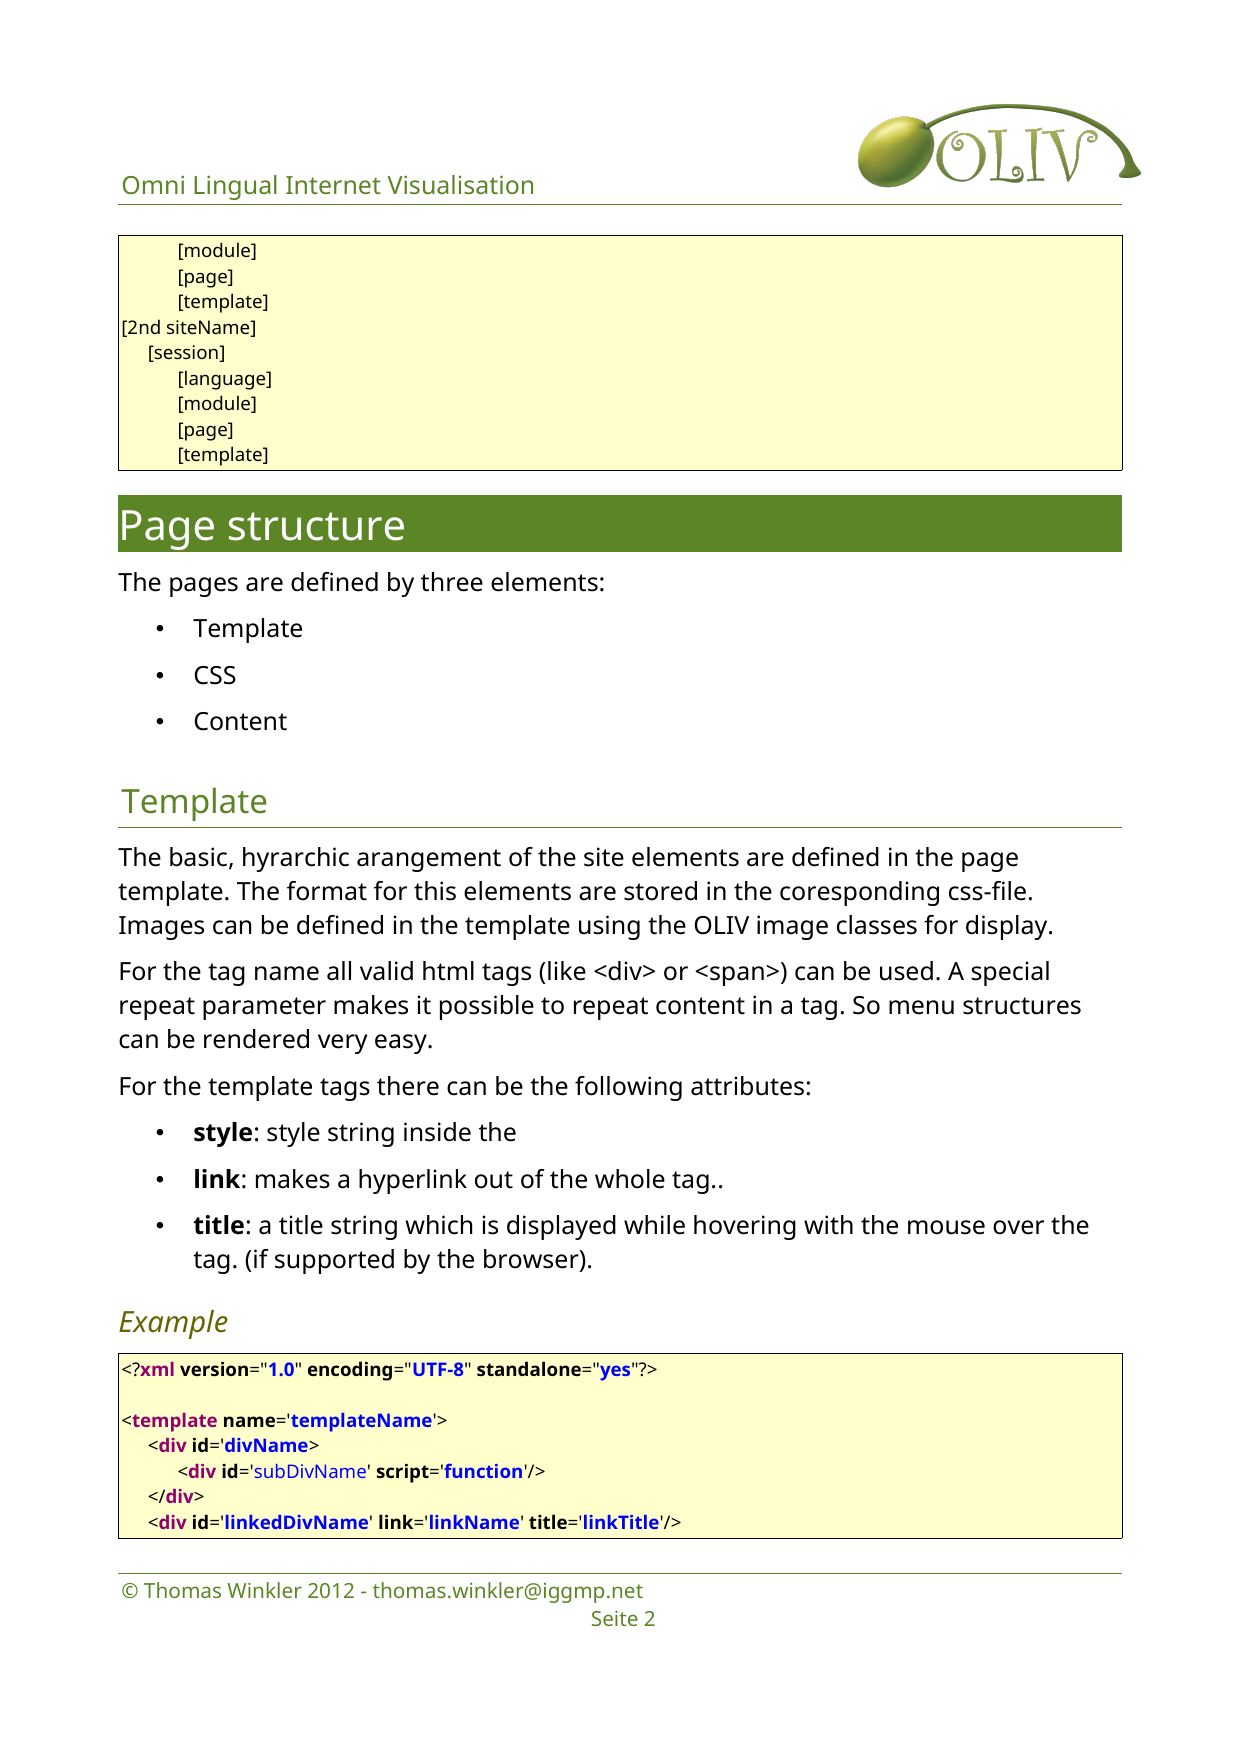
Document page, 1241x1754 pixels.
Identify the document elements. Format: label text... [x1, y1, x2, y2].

text Example [118, 1301, 1122, 1341]
list Template [156, 611, 1122, 645]
text <div id='subDivName' script='function'/> [119, 1455, 1122, 1481]
text [page] [119, 413, 1122, 439]
text [template] [119, 286, 1122, 311]
text [session] [119, 337, 1122, 362]
text For the tag name all valid html tags (like <div> or <span>) can be used. A special repeat parameter makes it possible to repeat content in a tag. So menu structures can be rendered very easy. [118, 954, 1122, 1056]
text [module] [119, 388, 1122, 413]
subtitle Page structure [118, 495, 1122, 552]
text The pages are defined by three elements: [118, 564, 1122, 599]
list title: a title string which is displayed while hovering with the mouse over the tag. (if supported by the browser). [156, 1208, 1122, 1276]
text <?xml version="1.0" encoding="UTF-8" standalone="yes"?> [119, 1354, 1122, 1378]
list link: makes a hyperlink out of the whole tag.. [156, 1161, 1122, 1195]
text <template name='templateName'> [119, 1404, 1122, 1429]
text [template] [119, 439, 1122, 470]
text The basic, hyrarchic arangement of the site elements are defined in the page template. The format for this elements are stored in the coresponding css-file. Images can be defined in the template using the OLIV image classes for display. [118, 839, 1122, 941]
subtitle Template [118, 775, 1122, 827]
text [2nd siteName] [119, 311, 1122, 337]
text [language] [119, 362, 1122, 388]
text [module] [119, 236, 1122, 260]
list style: style string inside the [156, 1115, 1122, 1149]
text For the template tags there can be the following attributes: [118, 1068, 1122, 1102]
picture [856, 100, 1144, 189]
text </div> [119, 1481, 1122, 1506]
text <div id='linkedDivName' link='linkName' title='linkTitle'/> [119, 1506, 1122, 1538]
list CSS [156, 657, 1122, 692]
list Content [156, 704, 1122, 738]
text <div id='divName> [119, 1429, 1122, 1455]
text [page] [119, 260, 1122, 286]
